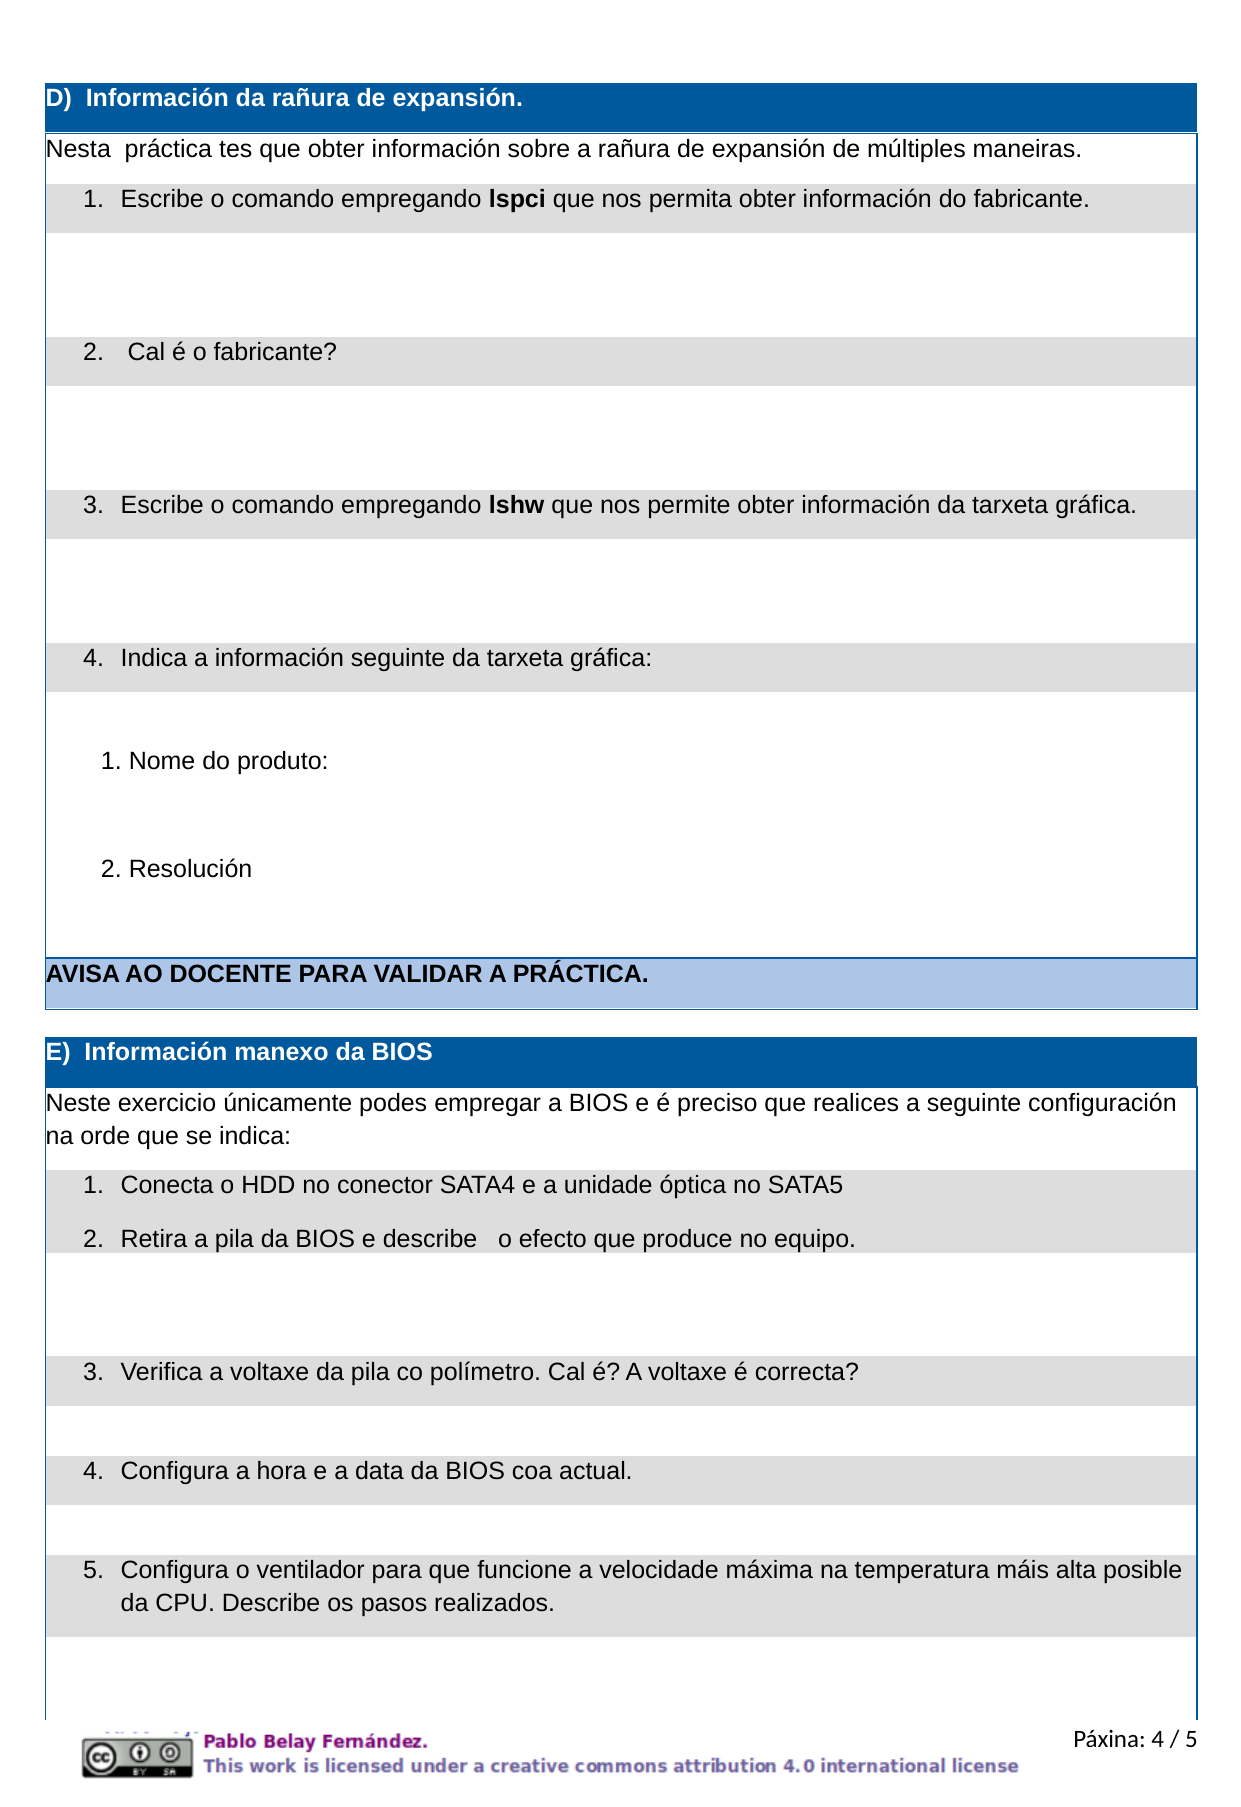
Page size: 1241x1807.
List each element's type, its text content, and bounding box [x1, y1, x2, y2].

table_cell [46, 1638, 1196, 1720]
table_cell Indica a información seguinte da tarxeta gráfica: [46, 643, 1196, 692]
table_cell Escribe o comando empregando lspci que nos permita obter información do fabricante. [46, 184, 1196, 233]
table_cell Nesta práctica tes que obter información sobre a rañura de expansión de múltiples maneiras. [46, 134, 1196, 184]
table_cell Configura o ventilador para que funcione a velocidade máxima na temperatura máis alta posible da CPU. Describe os pasos realizados. [46, 1555, 1196, 1637]
table_cell Conecta o HDD no conector SATA4 e a unidade óptica no SATA5 Retira a pila da BIOS e describe o efecto que produce no equipo. [46, 1170, 1196, 1253]
table_cell [46, 386, 1196, 490]
table_cell Verifica a voltaxe da pila co polímetro. Cal é? A voltaxe é correcta? [46, 1356, 1196, 1406]
table_cell Escribe o comando empregando lshw que nos permite obter información da tarxeta gráfica. [46, 490, 1196, 539]
table_header D) Información da rañura de expansión. [45, 83, 1197, 132]
table_cell AVISA AO DOCENTE PARA VALIDAR A PRÁCTICA. [46, 959, 1196, 1008]
table_cell [46, 1253, 1196, 1356]
table_header E) Información manexo da BIOS [45, 1037, 1197, 1086]
table_cell [46, 539, 1196, 643]
table_cell Cal é o fabricante? [46, 337, 1196, 386]
table_cell Neste exercicio únicamente podes empregar a BIOS e é preciso que realices a seguinte configuración na orde que se indica: [46, 1088, 1196, 1170]
table_cell [46, 1406, 1196, 1456]
table_cell [46, 1505, 1196, 1555]
table_cell [46, 233, 1196, 337]
table_cell Configura a hora e a data da BIOS coa actual. [46, 1456, 1196, 1505]
table_cell 1. Nome do produto: 2. Resolución [46, 692, 1196, 957]
picture [65, 1722, 1035, 1787]
